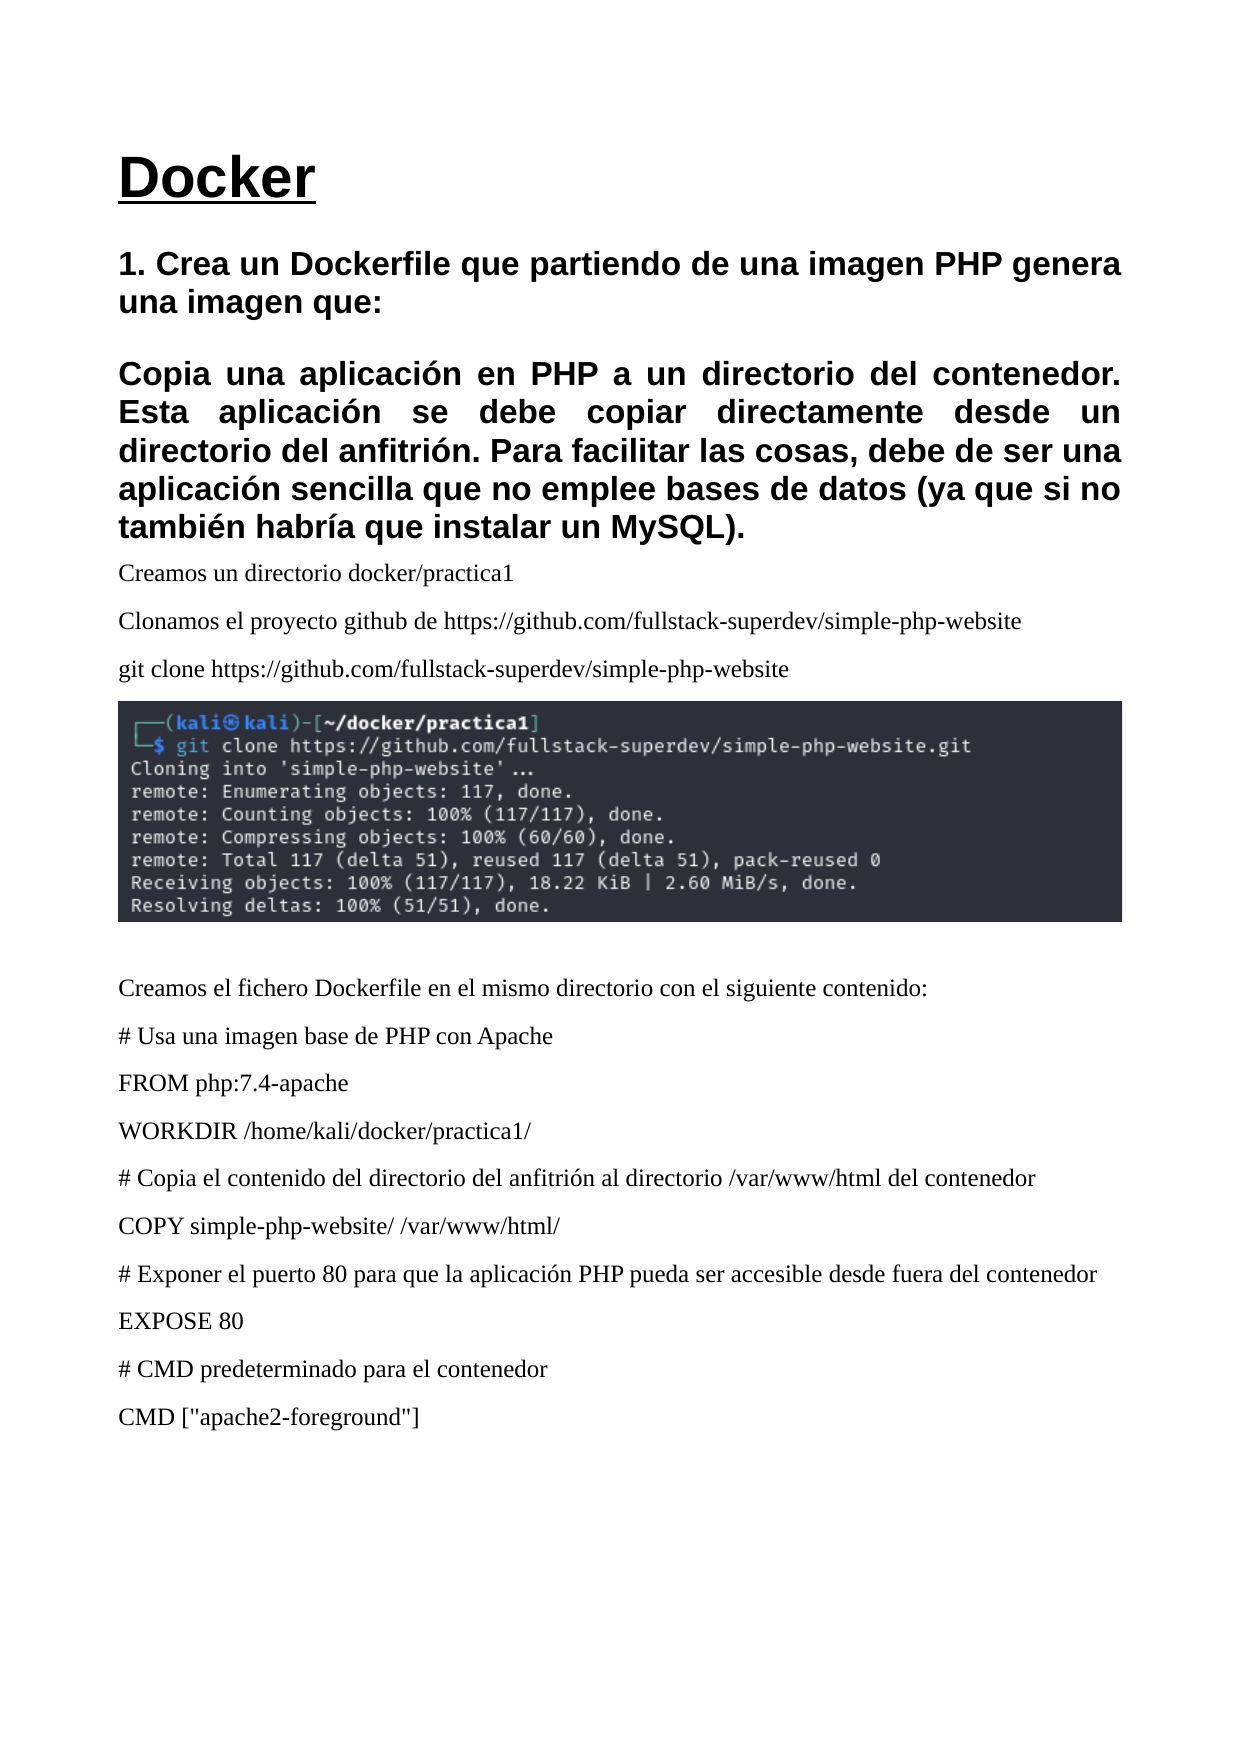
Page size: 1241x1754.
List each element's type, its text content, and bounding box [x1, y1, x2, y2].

text EXPOSE 80 [118, 1306, 1122, 1335]
text Clonamos el proyecto github de https://github.com/fullstack-superdev/simple-php-website [118, 606, 1122, 635]
subtitle Copia una aplicación en PHP a un directorio del contenedor. Esta aplicación se debe copiar directamente desde un directorio del anfitrión. Para facilitar las cosas, debe de ser una aplicación sencilla que no emplee bases de datos (ya que si no también habría que instalar un MySQL). [118, 354, 1122, 546]
text WORKDIR /home/kali/docker/practica1/ [118, 1116, 1122, 1145]
subtitle 1. Crea un Dockerfile que partiendo de una imagen PHP genera una imagen que: [118, 243, 1122, 320]
text CMD ["apache2-foreground"] [118, 1402, 1122, 1430]
picture [118, 701, 1123, 922]
text # Exponer el puerto 80 para que la aplicación PHP pueda ser accesible desde fuera del contenedor [118, 1259, 1122, 1287]
text # CMD predeterminado para el contenedor [118, 1354, 1122, 1383]
text git clone https://github.com/fullstack-superdev/simple-php-website [118, 654, 1122, 682]
text Creamos el fichero Dockerfile en el mismo directorio con el siguiente contenido: [118, 973, 1122, 1002]
text Creamos un directorio docker/practica1 [118, 558, 1122, 587]
text FROM php:7.4-apache [118, 1068, 1122, 1097]
text COPY simple-php-website/ /var/www/html/ [118, 1211, 1122, 1240]
text # Usa una imagen base de PHP con Apache [118, 1021, 1122, 1049]
title Docker [118, 143, 1122, 210]
text # Copia el contenido del directorio del anfitrión al directorio /var/www/html del contenedor [118, 1163, 1122, 1192]
